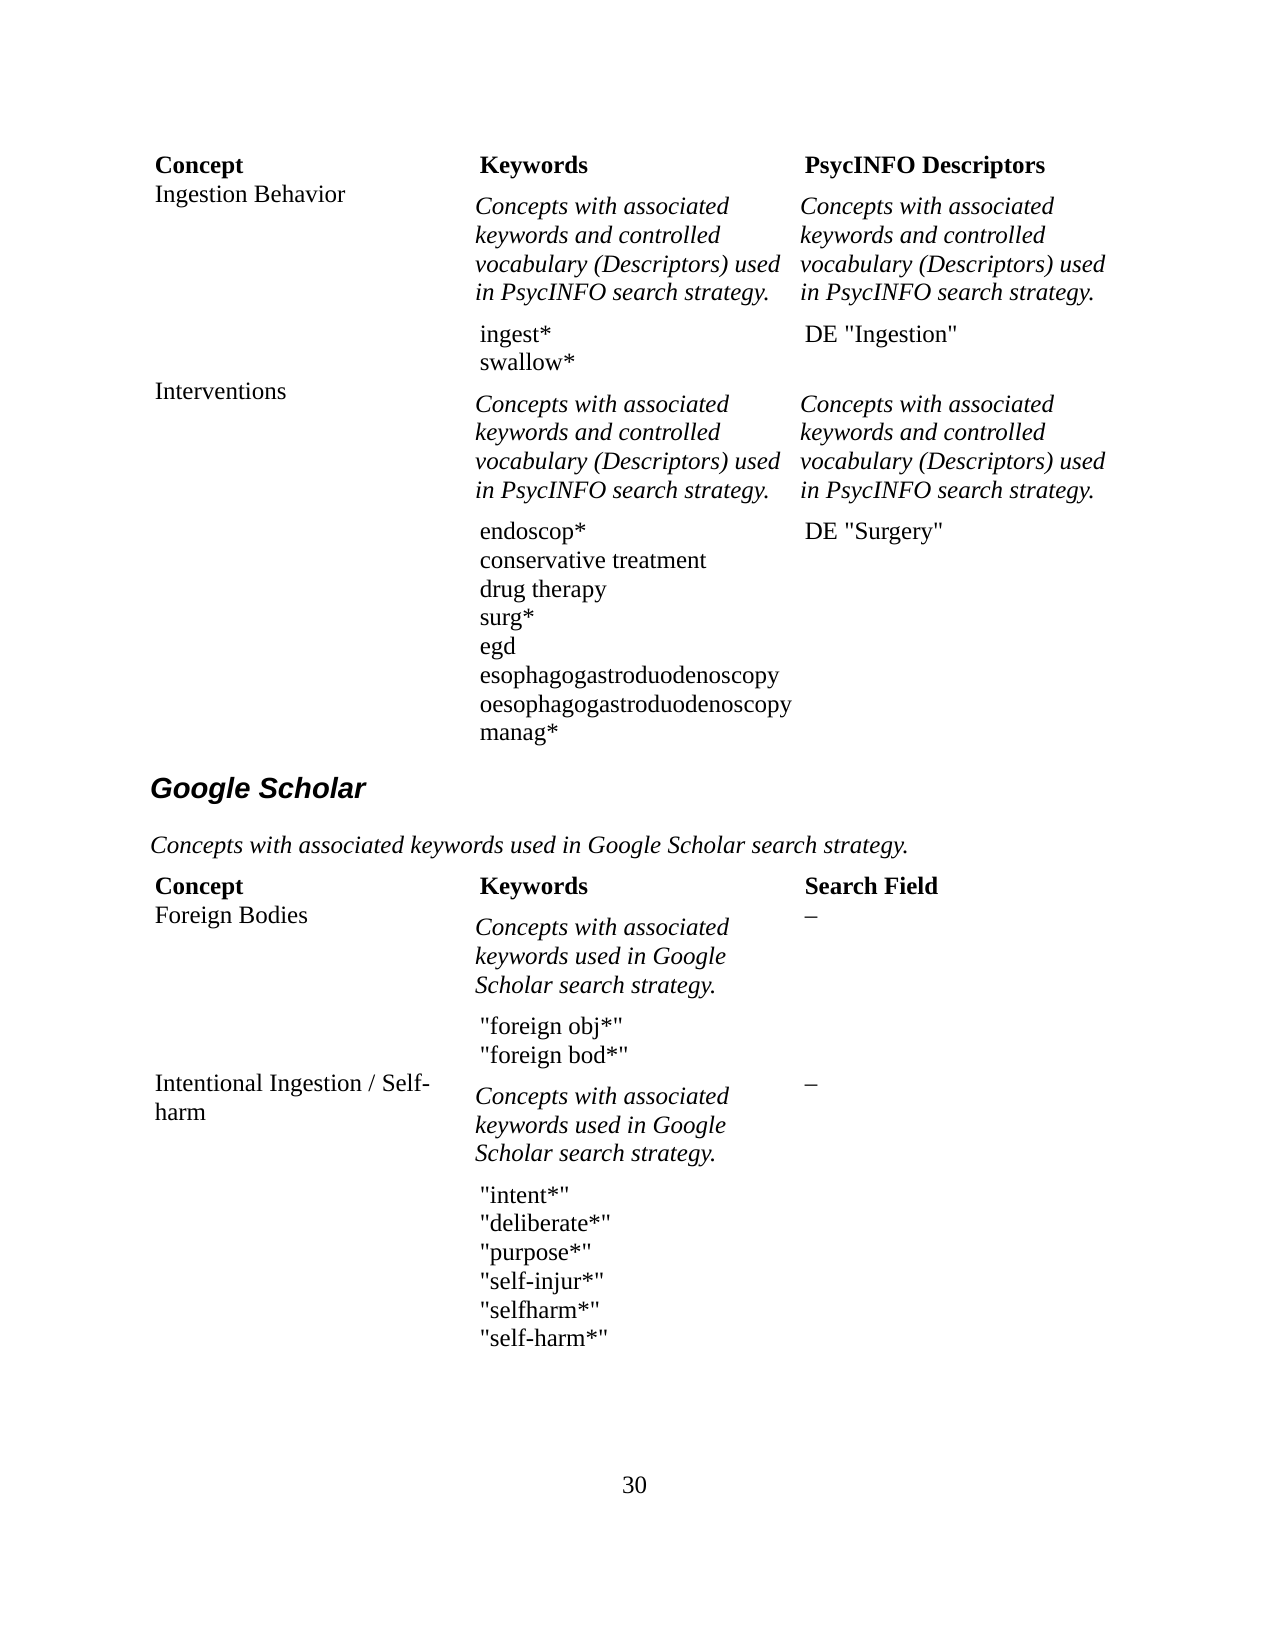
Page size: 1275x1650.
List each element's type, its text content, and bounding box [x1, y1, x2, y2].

table_cell Concepts with associated keywords used in Google Scholar search strategy. [475, 900, 800, 1011]
table_cell Concepts with associated keywords and controlled vocabulary (Descriptors) used in PsycINFO search strategy. [475, 376, 800, 516]
table_header DE "Ingestion" [800, 319, 1125, 347]
subtitle Google Scholar [150, 771, 1125, 805]
table_cell "deliberate*" [475, 1209, 800, 1237]
table_cell surg* [475, 603, 800, 631]
table_header Concept [150, 871, 475, 900]
table_cell "purpose*" [475, 1237, 800, 1266]
table_cell conservative treatment [475, 545, 800, 574]
table_cell "foreign bod*" [475, 1040, 800, 1068]
table_cell swallow* [475, 348, 800, 376]
table_cell Concepts with associated keywords and controlled vocabulary (Descriptors) used in PsycINFO search strategy. [475, 179, 800, 319]
table_header "intent*" [475, 1180, 800, 1208]
table_cell – [800, 900, 1125, 1068]
table_header DE "Surgery" [800, 516, 1125, 545]
table_header Concept [150, 150, 475, 179]
table_cell drug therapy [475, 574, 800, 602]
table_header ingest* [475, 319, 800, 347]
table_header PsycINFO Descriptors [800, 150, 1125, 179]
table_header Search Field [800, 871, 1125, 900]
table_header Keywords [475, 150, 800, 179]
table_cell [800, 545, 1125, 746]
table_cell Intentional Ingestion / Self-harm [150, 1069, 475, 1352]
text Concepts with associated keywords used in Google Scholar search strategy. [150, 830, 1125, 858]
table_cell manag* [475, 718, 800, 746]
table_cell [800, 347, 1125, 376]
table_cell esophagogastroduodenoscopy [475, 660, 800, 689]
table_cell "self-harm*" [475, 1324, 800, 1352]
table_cell Interventions [150, 376, 475, 746]
table_cell – [800, 1069, 1125, 1352]
table_cell Foreign Bodies [150, 900, 475, 1068]
table_cell Concepts with associated keywords and controlled vocabulary (Descriptors) used in PsycINFO search strategy. [800, 179, 1125, 319]
table_header endoscop* [475, 516, 800, 545]
table_header Keywords [475, 871, 800, 900]
table_cell oesophagogastroduodenoscopy [475, 689, 800, 717]
table_cell egd [475, 631, 800, 660]
table_header "foreign obj*" [475, 1011, 800, 1040]
table_cell Concepts with associated keywords and controlled vocabulary (Descriptors) used in PsycINFO search strategy. [800, 376, 1125, 516]
table_cell Ingestion Behavior [150, 179, 475, 376]
table_cell "selfharm*" [475, 1295, 800, 1323]
table_cell Concepts with associated keywords used in Google Scholar search strategy. [475, 1069, 800, 1180]
table_cell "self-injur*" [475, 1266, 800, 1295]
